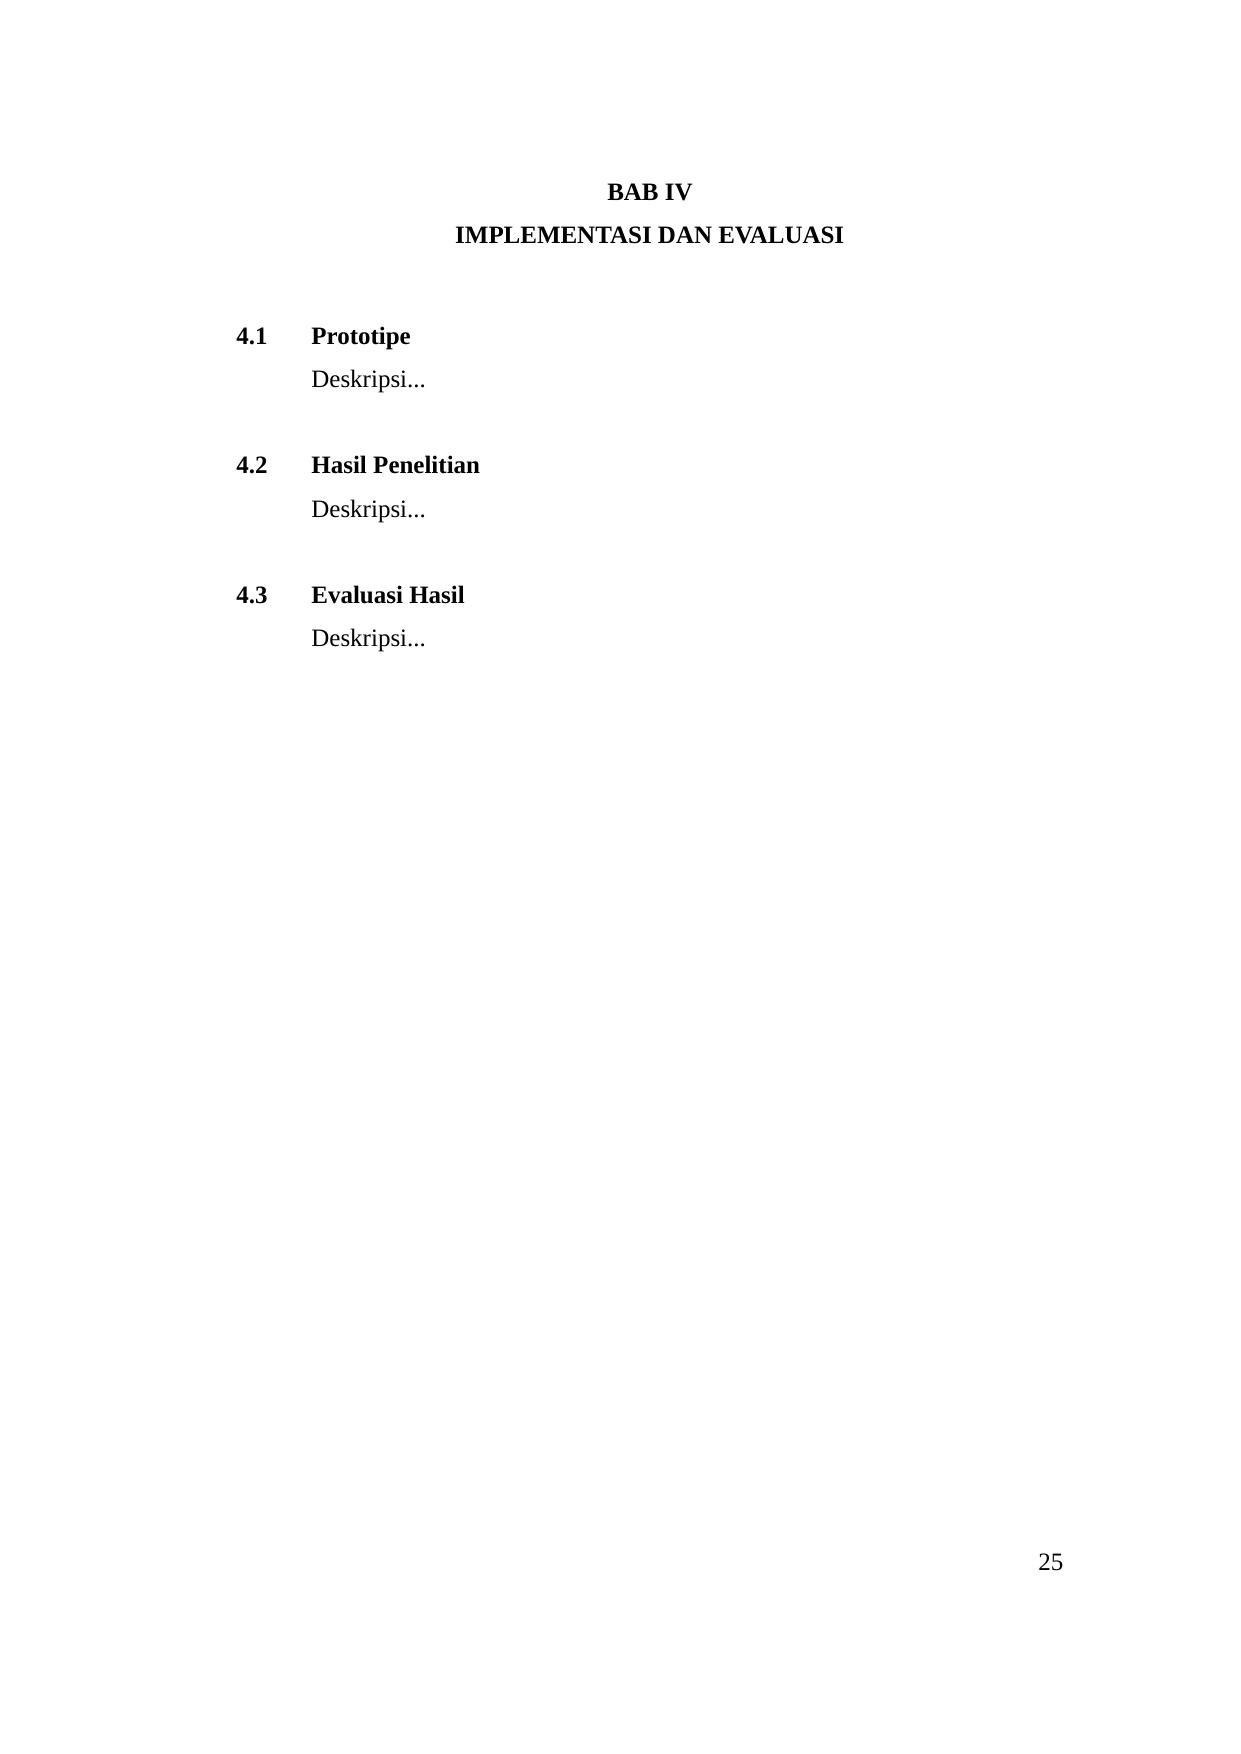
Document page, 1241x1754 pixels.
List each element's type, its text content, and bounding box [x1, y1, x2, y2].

subtitle BAB IV [236, 177, 1063, 206]
subtitle 4.2 Hasil Penelitian [236, 451, 1063, 479]
text Deskripsi... [236, 623, 1063, 652]
text Deskripsi... [236, 494, 1063, 522]
subtitle 4.3 Evaluasi Hasil [236, 580, 1063, 609]
text Deskripsi... [236, 364, 1063, 393]
subtitle 4.1 Prototipe [236, 321, 1063, 350]
subtitle IMPLEMENTASI DAN EVALUASI [236, 220, 1063, 249]
